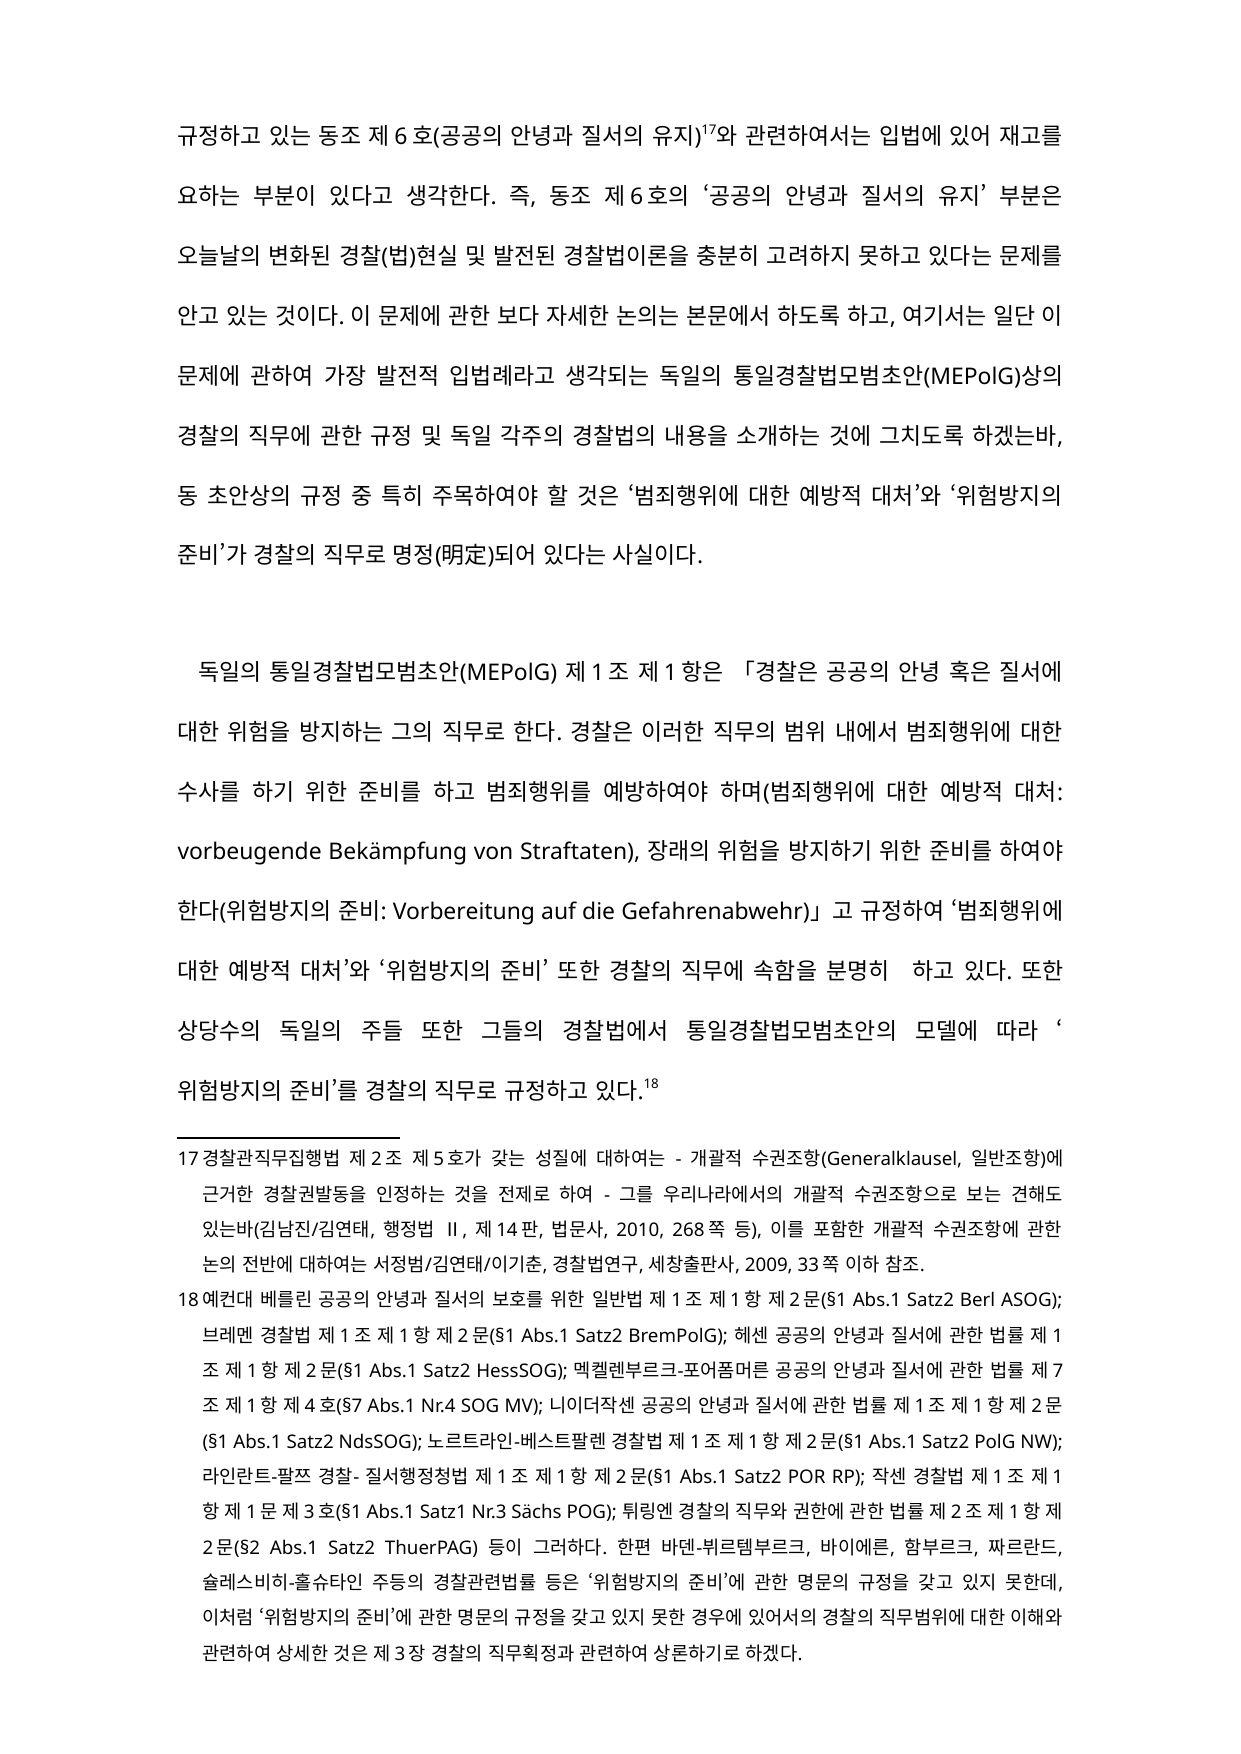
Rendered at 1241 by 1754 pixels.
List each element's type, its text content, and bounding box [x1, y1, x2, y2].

text 경찰관직무집행법 제2조 제5호가 갖는 성질에 대하여는 - 개괄적 수권조항(Generalklausel, 일반조항)에 근거한 경찰권발동을 인정하는 것을 전제로 하여 - 그를 우리나라에서의 개괄적 수권조항으로 보는 견해도 있는바(김남진/김연태, 행정법 Ⅱ, 제14판, 법문사, 2010, 268쪽 등), 이를 포함한 개괄적 수권조항에 관한 논의 전반에 대하여는 서정범/김연태/이기춘, 경찰법연구, 세창출판사, 2009, 33쪽 이하 참조. [177, 1144, 1063, 1277]
text 규정하고 있는 동조 제6호(공공의 안녕과 질서의 유지)와 관련하여서는 입법에 있어 재고를 요하는 부분이 있다고 생각한다. 즉, 동조 제6호의 ‘공공의 안녕과 질서의 유지’ 부분은 오늘날의 변화된 경찰(법)현실 및 발전된 경찰법이론을 충분히 고려하지 못하고 있다는 문제를 안고 있는 것이다. 이 문제에 관한 보다 자세한 논의는 본문에서 하도록 하고, 여기서는 일단 이 문제에 관하여 가장 발전적 입법례라고 생각되는 독일의 통일경찰법모범초안(MEPolG)상의 경찰의 직무에 관한 규정 및 독일 각주의 경찰법의 내용을 소개하는 것에 그치도록 하겠는바, 동 초안상의 규정 중 특히 주목하여야 할 것은 ‘범죄행위에 대한 예방적 대처’와 ‘위험방지의 준비’가 경찰의 직무로 명정(明定)되어 있다는 사실이다. [177, 118, 1063, 571]
text 예컨대 베를린 공공의 안녕과 질서의 보호를 위한 일반법 제1조 제1항 제2문(§1 Abs.1 Satz2 Berl ASOG); 브레멘 경찰법 제1조 제1항 제2문(§1 Abs.1 Satz2 BremPolG); 헤센 공공의 안녕과 질서에 관한 법률 제1조 제1항 제2문(§1 Abs.1 Satz2 HessSOG); 멕켈렌부르크-포어폼머른 공공의 안녕과 질서에 관한 법률 제7조 제1항 제4호(§7 Abs.1 Nr.4 SOG MV); 니이더작센 공공의 안녕과 질서에 관한 법률 제1조 제1항 제2문(§1 Abs.1 Satz2 NdsSOG); 노르트라인-베스트팔렌 경찰법 제1조 제1항 제2문(§1 Abs.1 Satz2 PolG NW); 라인란트-팔쯔 경찰- 질서행정청법 제1조 제1항 제2문(§1 Abs.1 Satz2 POR RP); 작센 경찰법 제1조 제1항 제1문 제3호(§1 Abs.1 Satz1 Nr.3 Sächs POG); 튀링엔 경찰의 직무와 권한에 관한 법률 제2조 제1항 제2문(§2 Abs.1 Satz2 ThuerPAG) 등이 그러하다. 한편 바덴-뷔르템부르크, 바이에른, 함부르크, 짜르란드, 슐레스비히-홀슈타인 주등의 경찰관련법률 등은 ‘위험방지의 준비’에 관한 명문의 규정을 갖고 있지 못한데, 이처럼 ‘위험방지의 준비’에 관한 명문의 규정을 갖고 있지 못한 경우에 있어서의 경찰의 직무범위에 대한 이해와 관련하여 상세한 것은 제3장 경찰의 직무획정과 관련하여 상론하기로 하겠다. [177, 1285, 1063, 1665]
text 독일의 통일경찰법모범초안(MEPolG) 제1조 제1항은 「경찰은 공공의 안녕 혹은 질서에 대한 위험을 방지하는 그의 직무로 한다. 경찰은 이러한 직무의 범위 내에서 범죄행위에 대한 수사를 하기 위한 준비를 하고 범죄행위를 예방하여야 하며(범죄행위에 대한 예방적 대처: vorbeugende Bekämpfung von Straftaten), 장래의 위험을 방지하기 위한 준비를 하여야 한다(위험방지의 준비: Vorbereitung auf die Gefahrenabwehr)」고 규정하여 ‘범죄행위에 대한 예방적 대처’와 ‘위험방지의 준비’ 또한 경찰의 직무에 속함을 분명히 하고 있다. 또한 상당수의 독일의 주들 또한 그들의 경찰법에서 통일경찰법모범초안의 모델에 따라 ‘위험방지의 준비’를 경찰의 직무로 규정하고 있다. [177, 653, 1063, 1106]
